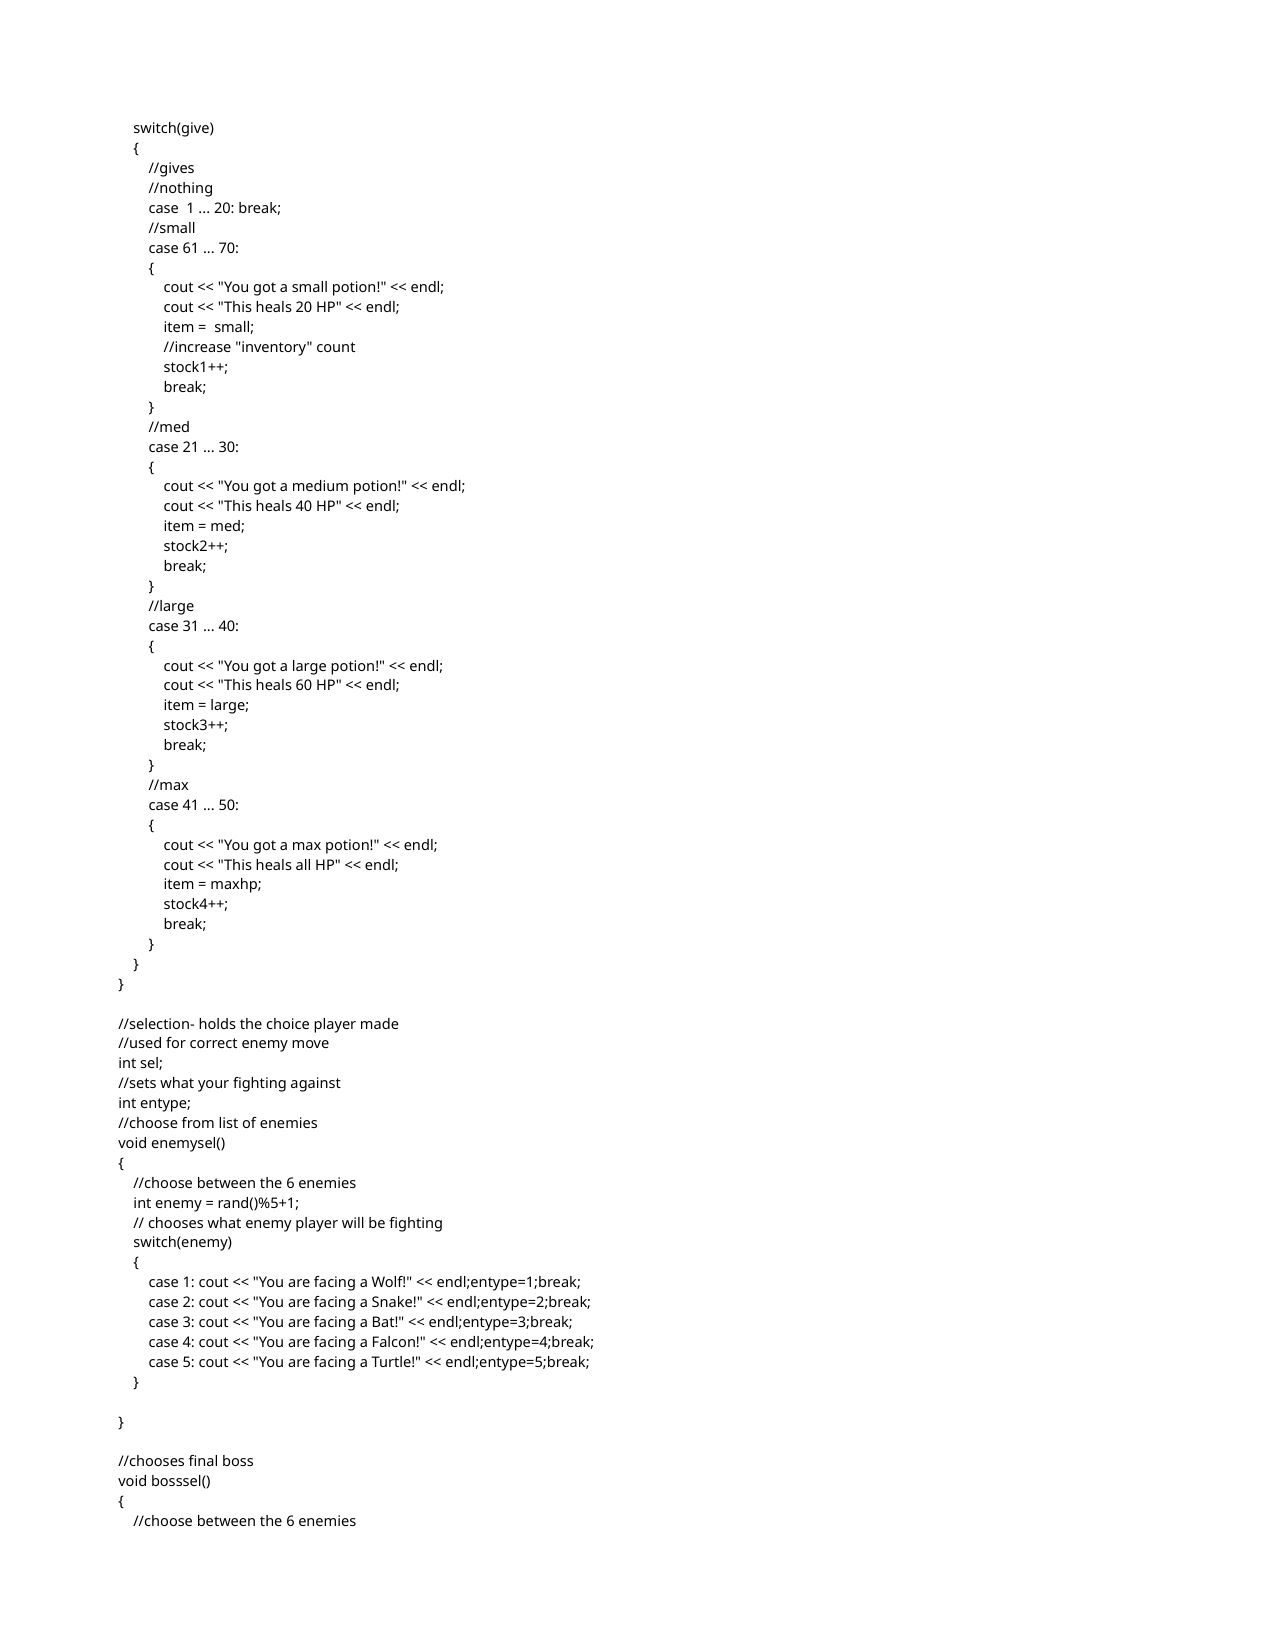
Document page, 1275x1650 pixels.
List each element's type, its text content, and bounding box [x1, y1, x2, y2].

text stock4++; [118, 894, 1157, 914]
text cout << "You got a medium potion!" << endl; [118, 476, 1157, 496]
text // chooses what enemy player will be fighting [118, 1212, 1157, 1232]
text //selection- holds the choice player made [118, 1013, 1157, 1033]
text cout << "You got a max potion!" << endl; [118, 834, 1157, 854]
text break; [118, 556, 1157, 576]
text //increase "inventory" count [118, 337, 1157, 357]
text } [118, 974, 1157, 993]
text { [118, 1153, 1157, 1173]
text cout << "You got a small potion!" << endl; [118, 277, 1157, 297]
text //chooses final boss [118, 1451, 1157, 1471]
text } [118, 755, 1157, 775]
text } [118, 934, 1157, 954]
text int entype; [118, 1093, 1157, 1113]
text int sel; [118, 1053, 1157, 1073]
text case 3: cout << "You are facing a Bat!" << endl;entype=3;break; [118, 1312, 1157, 1332]
text item = large; [118, 695, 1157, 715]
text //nothing [118, 178, 1157, 198]
text stock2++; [118, 536, 1157, 556]
text case 41 ... 50: [118, 794, 1157, 814]
text //small [118, 218, 1157, 237]
text { [118, 635, 1157, 655]
text //choose from list of enemies [118, 1113, 1157, 1133]
text int enemy = rand()%5+1; [118, 1192, 1157, 1212]
text case 21 ... 30: [118, 436, 1157, 456]
text { [118, 257, 1157, 277]
text void bosssel() [118, 1471, 1157, 1491]
text case 2: cout << "You are facing a Snake!" << endl;entype=2;break; [118, 1292, 1157, 1312]
text case 1: cout << "You are facing a Wolf!" << endl;entype=1;break; [118, 1272, 1157, 1292]
text case 5: cout << "You are facing a Turtle!" << endl;entype=5;break; [118, 1352, 1157, 1372]
text { [118, 1491, 1157, 1511]
text { [118, 814, 1157, 834]
text //sets what your fighting against [118, 1073, 1157, 1093]
text //used for correct enemy move [118, 1033, 1157, 1053]
text { [118, 456, 1157, 476]
text item = small; [118, 317, 1157, 337]
text stock3++; [118, 715, 1157, 735]
text } [118, 1411, 1157, 1431]
text //choose between the 6 enemies [118, 1173, 1157, 1192]
text switch(give) [118, 118, 1157, 138]
text cout << "This heals 40 HP" << endl; [118, 496, 1157, 516]
text { [118, 1252, 1157, 1272]
text case 1 ... 20: break; [118, 198, 1157, 218]
text } [118, 397, 1157, 417]
text case 31 ... 40: [118, 616, 1157, 635]
text { [118, 138, 1157, 158]
text } [118, 954, 1157, 974]
text switch(enemy) [118, 1232, 1157, 1252]
text case 61 ... 70: [118, 237, 1157, 257]
text //med [118, 417, 1157, 436]
text break; [118, 735, 1157, 755]
text //max [118, 775, 1157, 794]
text item = maxhp; [118, 874, 1157, 894]
text } [118, 1372, 1157, 1391]
text //choose between the 6 enemies [118, 1511, 1157, 1531]
text break; [118, 914, 1157, 934]
text cout << "This heals 20 HP" << endl; [118, 297, 1157, 317]
text cout << "This heals all HP" << endl; [118, 854, 1157, 874]
text case 4: cout << "You are facing a Falcon!" << endl;entype=4;break; [118, 1332, 1157, 1352]
text cout << "You got a large potion!" << endl; [118, 655, 1157, 675]
text //large [118, 596, 1157, 616]
text stock1++; [118, 357, 1157, 377]
text item = med; [118, 516, 1157, 536]
text } [118, 576, 1157, 596]
text //gives [118, 158, 1157, 178]
text break; [118, 377, 1157, 397]
text void enemysel() [118, 1133, 1157, 1153]
text cout << "This heals 60 HP" << endl; [118, 675, 1157, 695]
